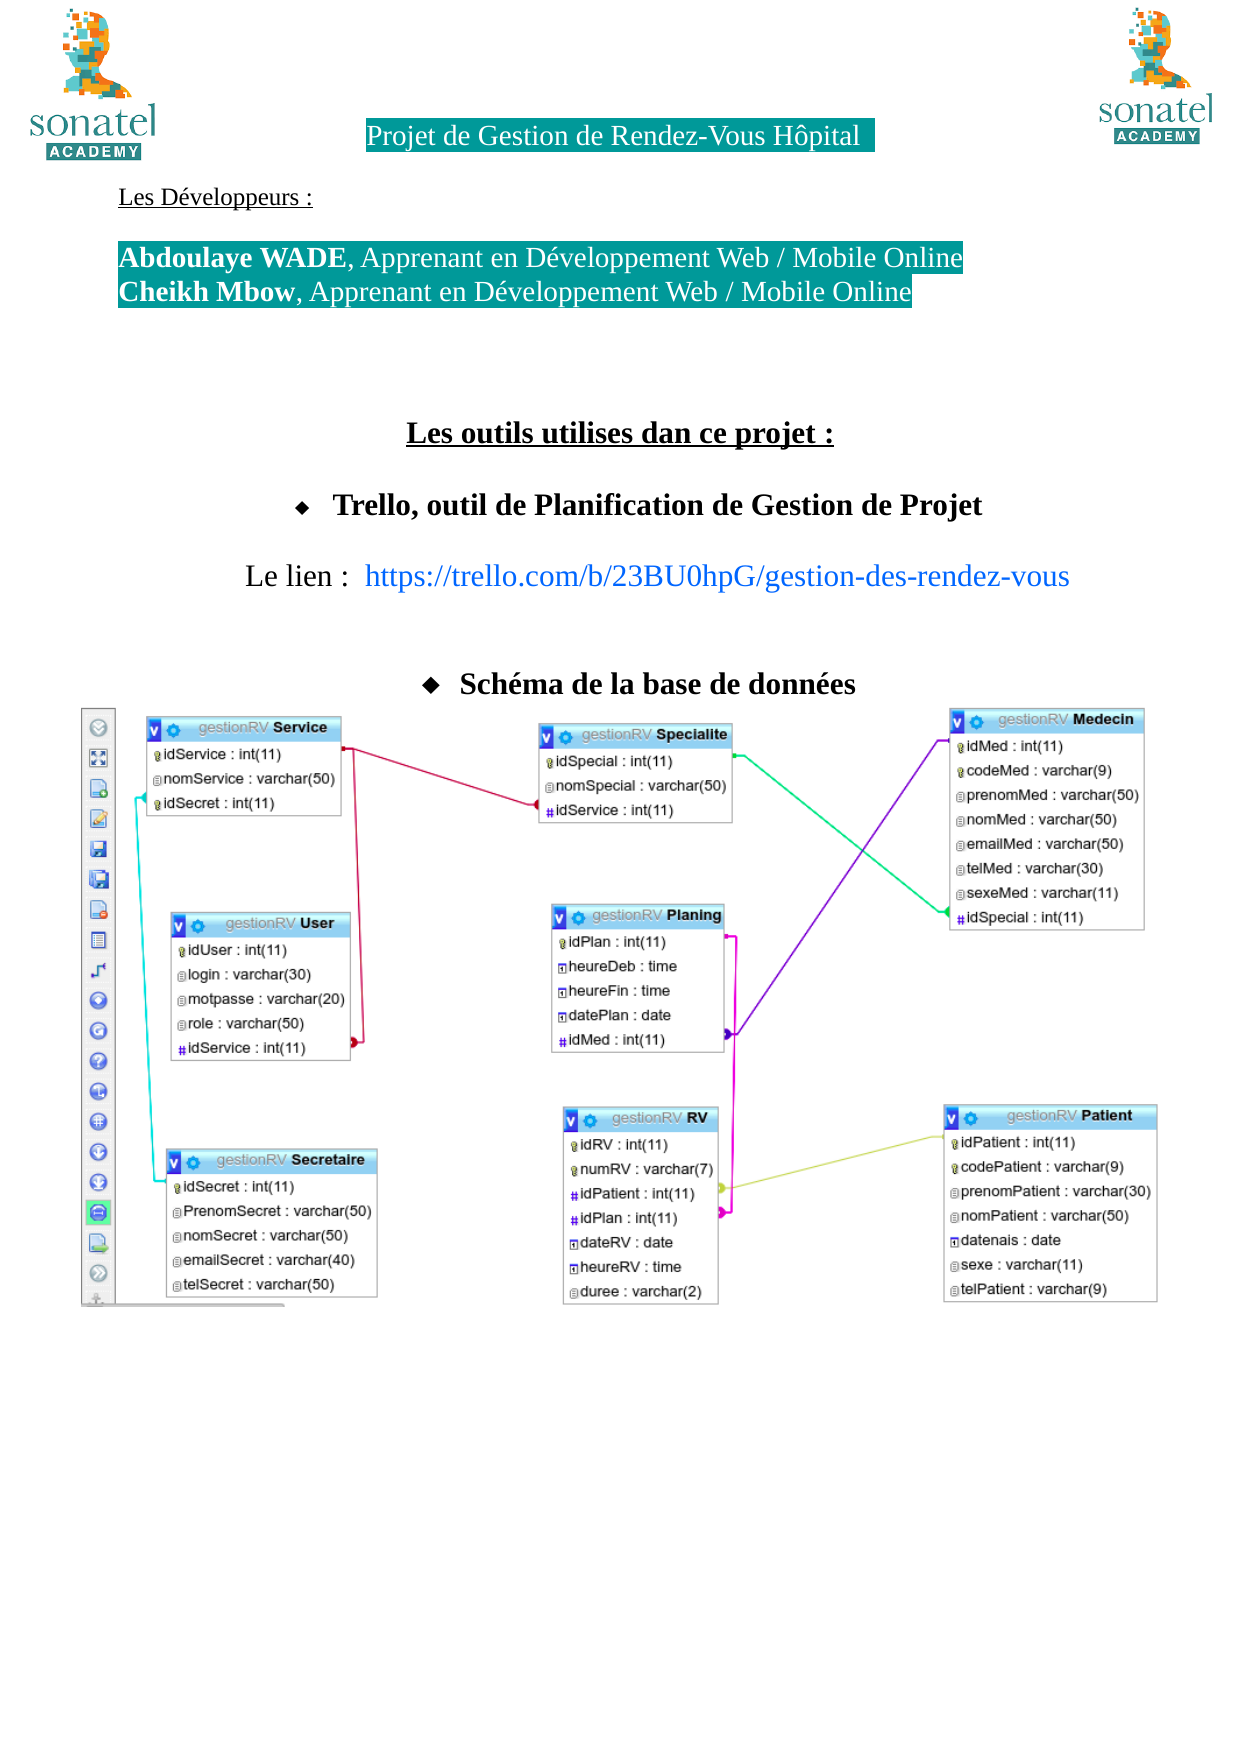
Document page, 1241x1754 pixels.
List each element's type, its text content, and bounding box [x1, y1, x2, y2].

picture [1075, 0, 1240, 152]
text Les outils utilises dan ce projet : [118, 414, 1122, 450]
list Schéma de la base de données [156, 666, 1122, 701]
list Le lien : https://trello.com/b/23BU0hpG/gestion-des-rendez-vous [156, 558, 1122, 594]
list Trello, outil de Planification de Gestion de Projet [156, 486, 1122, 522]
text Les Développeurs : [118, 181, 1122, 211]
picture [3, 0, 187, 169]
text Abdoulaye WADE, Apprenant en Développement Web / Mobile Online [118, 241, 1122, 274]
picture [81, 701, 1160, 1307]
text Cheikh Mbow, Apprenant en Développement Web / Mobile Online [118, 274, 1122, 308]
